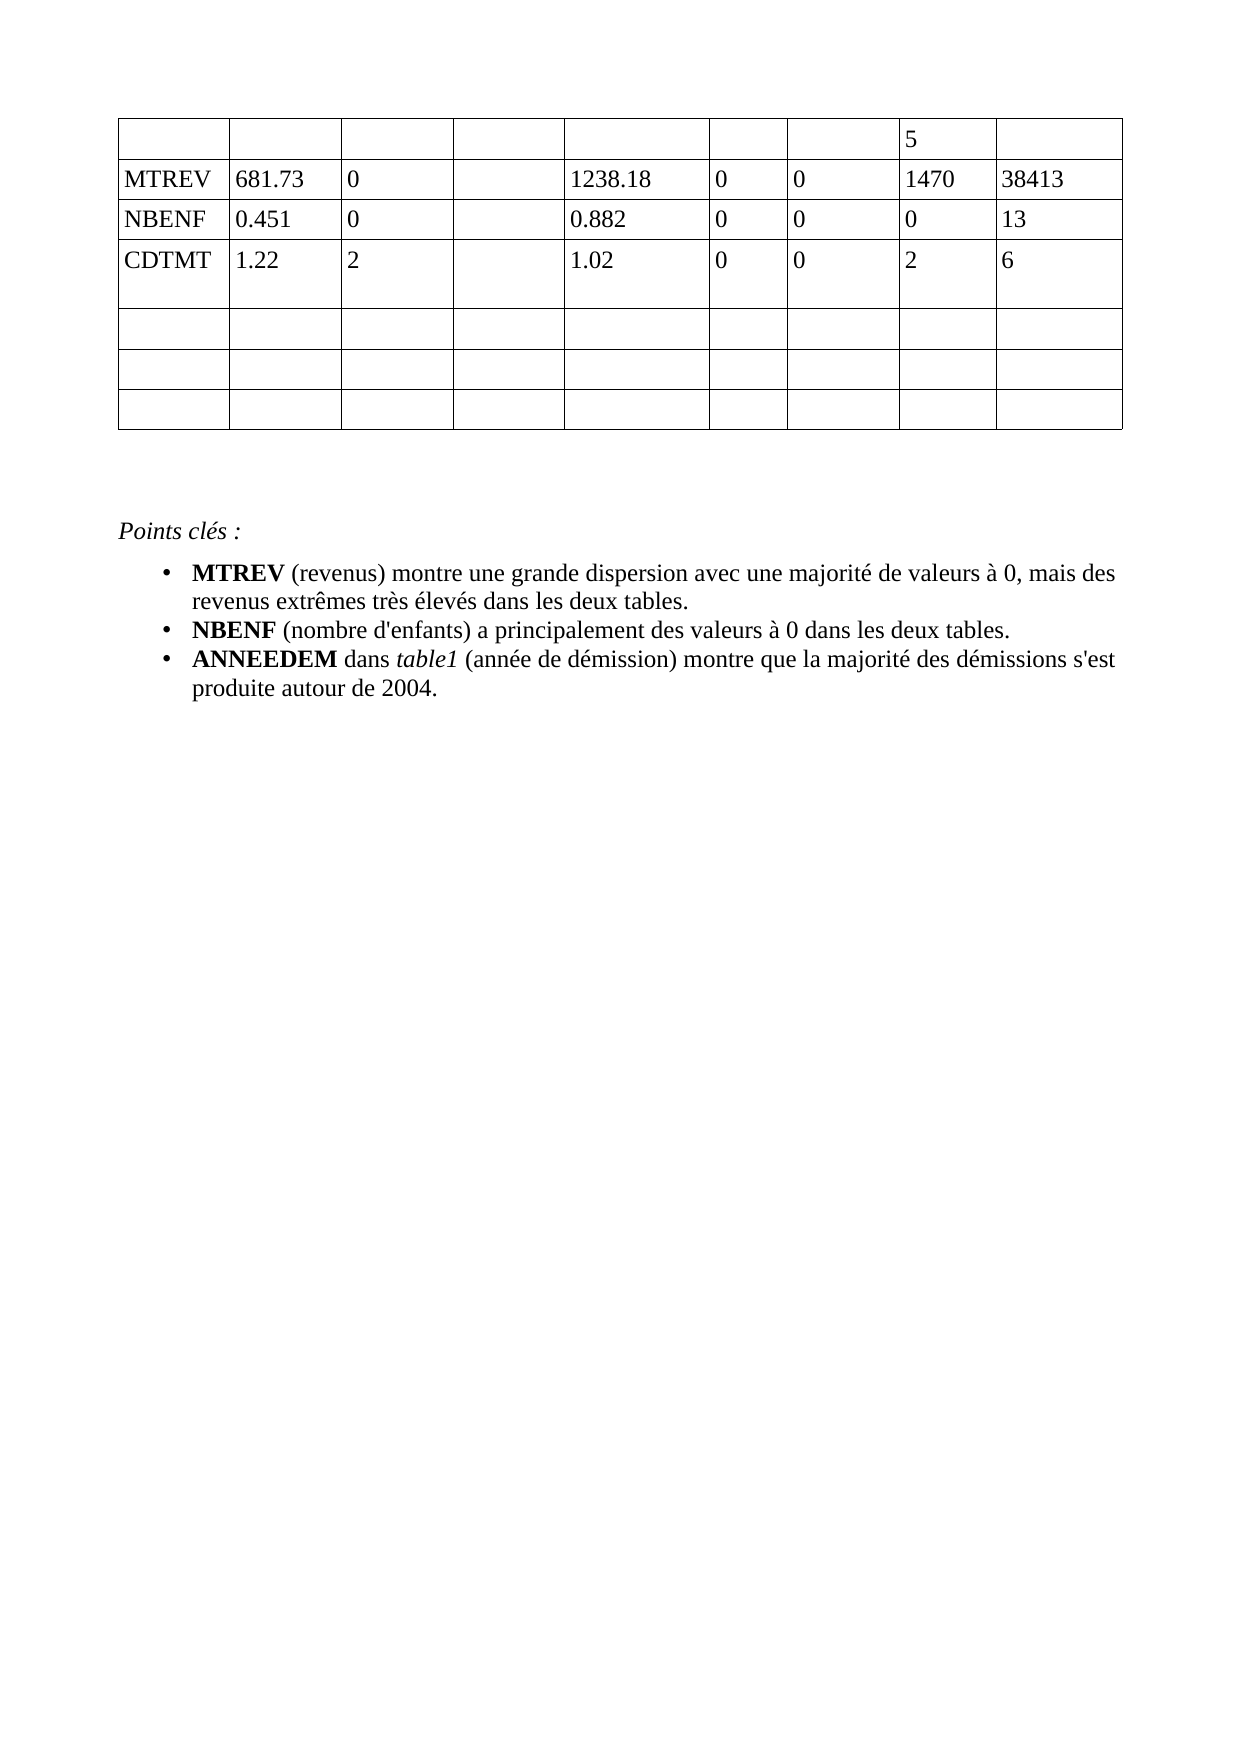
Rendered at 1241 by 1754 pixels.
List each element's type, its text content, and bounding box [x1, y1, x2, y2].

table_cell [342, 350, 453, 389]
table_cell [710, 390, 787, 429]
table_cell [788, 309, 899, 348]
subtitle Points clés : [118, 516, 1122, 545]
table_cell [342, 390, 453, 429]
table_cell 1,22 [230, 240, 341, 308]
table_cell NBENF [119, 200, 229, 239]
list ANNEEDEM dans table1 (année de démission) montre que la majorité des démissions s'est produite autour de 2004. [162, 644, 1122, 701]
table_cell [565, 309, 709, 348]
table_cell 0 [342, 200, 453, 239]
table_cell [997, 309, 1122, 348]
table_cell [119, 390, 229, 429]
table_cell 1470 [900, 160, 996, 199]
table_cell 6 [997, 240, 1122, 308]
table_cell 5 [900, 119, 996, 158]
table_cell [119, 309, 229, 348]
table_cell 681.73 [230, 160, 341, 199]
table_cell CDTMT [119, 240, 229, 308]
table_cell 0 [900, 200, 996, 239]
table_cell [454, 160, 564, 199]
table_cell [900, 390, 996, 429]
table_cell [454, 119, 564, 158]
table_cell MTREV [119, 160, 229, 199]
table_cell 0 [788, 200, 899, 239]
table_cell [710, 350, 787, 389]
table_cell [997, 350, 1122, 389]
table_cell 0 [710, 240, 787, 308]
table_cell [565, 390, 709, 429]
table_cell [230, 390, 341, 429]
table_cell [342, 309, 453, 348]
table_cell [230, 119, 341, 158]
table_cell [900, 309, 996, 348]
table_cell [119, 119, 229, 158]
table_cell 0 [710, 160, 787, 199]
table_cell 0 [788, 160, 899, 199]
table_cell 38413 [997, 160, 1122, 199]
table_cell 0 [710, 200, 787, 239]
table_cell [454, 350, 564, 389]
table_cell [788, 350, 899, 389]
list NBENF (nombre d'enfants) a principalement des valeurs à 0 dans les deux tables. [162, 615, 1122, 644]
table_cell [454, 240, 564, 308]
table_cell [565, 119, 709, 158]
table_cell [230, 309, 341, 348]
table_cell [342, 119, 453, 158]
table_cell [788, 390, 899, 429]
table_cell 2 [900, 240, 996, 308]
table_cell 0.882 [565, 200, 709, 239]
table_cell [900, 350, 996, 389]
table_cell [565, 350, 709, 389]
table_cell [997, 119, 1122, 158]
table_cell 1238.18 [565, 160, 709, 199]
table_cell 2 [342, 240, 453, 308]
table_cell [454, 390, 564, 429]
table_cell 1.02 [565, 240, 709, 308]
table_cell [997, 390, 1122, 429]
table_cell [710, 119, 787, 158]
table_cell 0.451 [230, 200, 341, 239]
table_cell [454, 200, 564, 239]
table_cell 0 [342, 160, 453, 199]
table_cell [230, 350, 341, 389]
table_cell [454, 309, 564, 348]
table_cell [710, 309, 787, 348]
table_cell [788, 119, 899, 158]
table_cell 0 [788, 240, 899, 308]
table_cell [119, 350, 229, 389]
table_cell 13 [997, 200, 1122, 239]
list MTREV (revenus) montre une grande dispersion avec une majorité de valeurs à 0, mais des revenus extrêmes très élevés dans les deux tables. [162, 558, 1122, 615]
